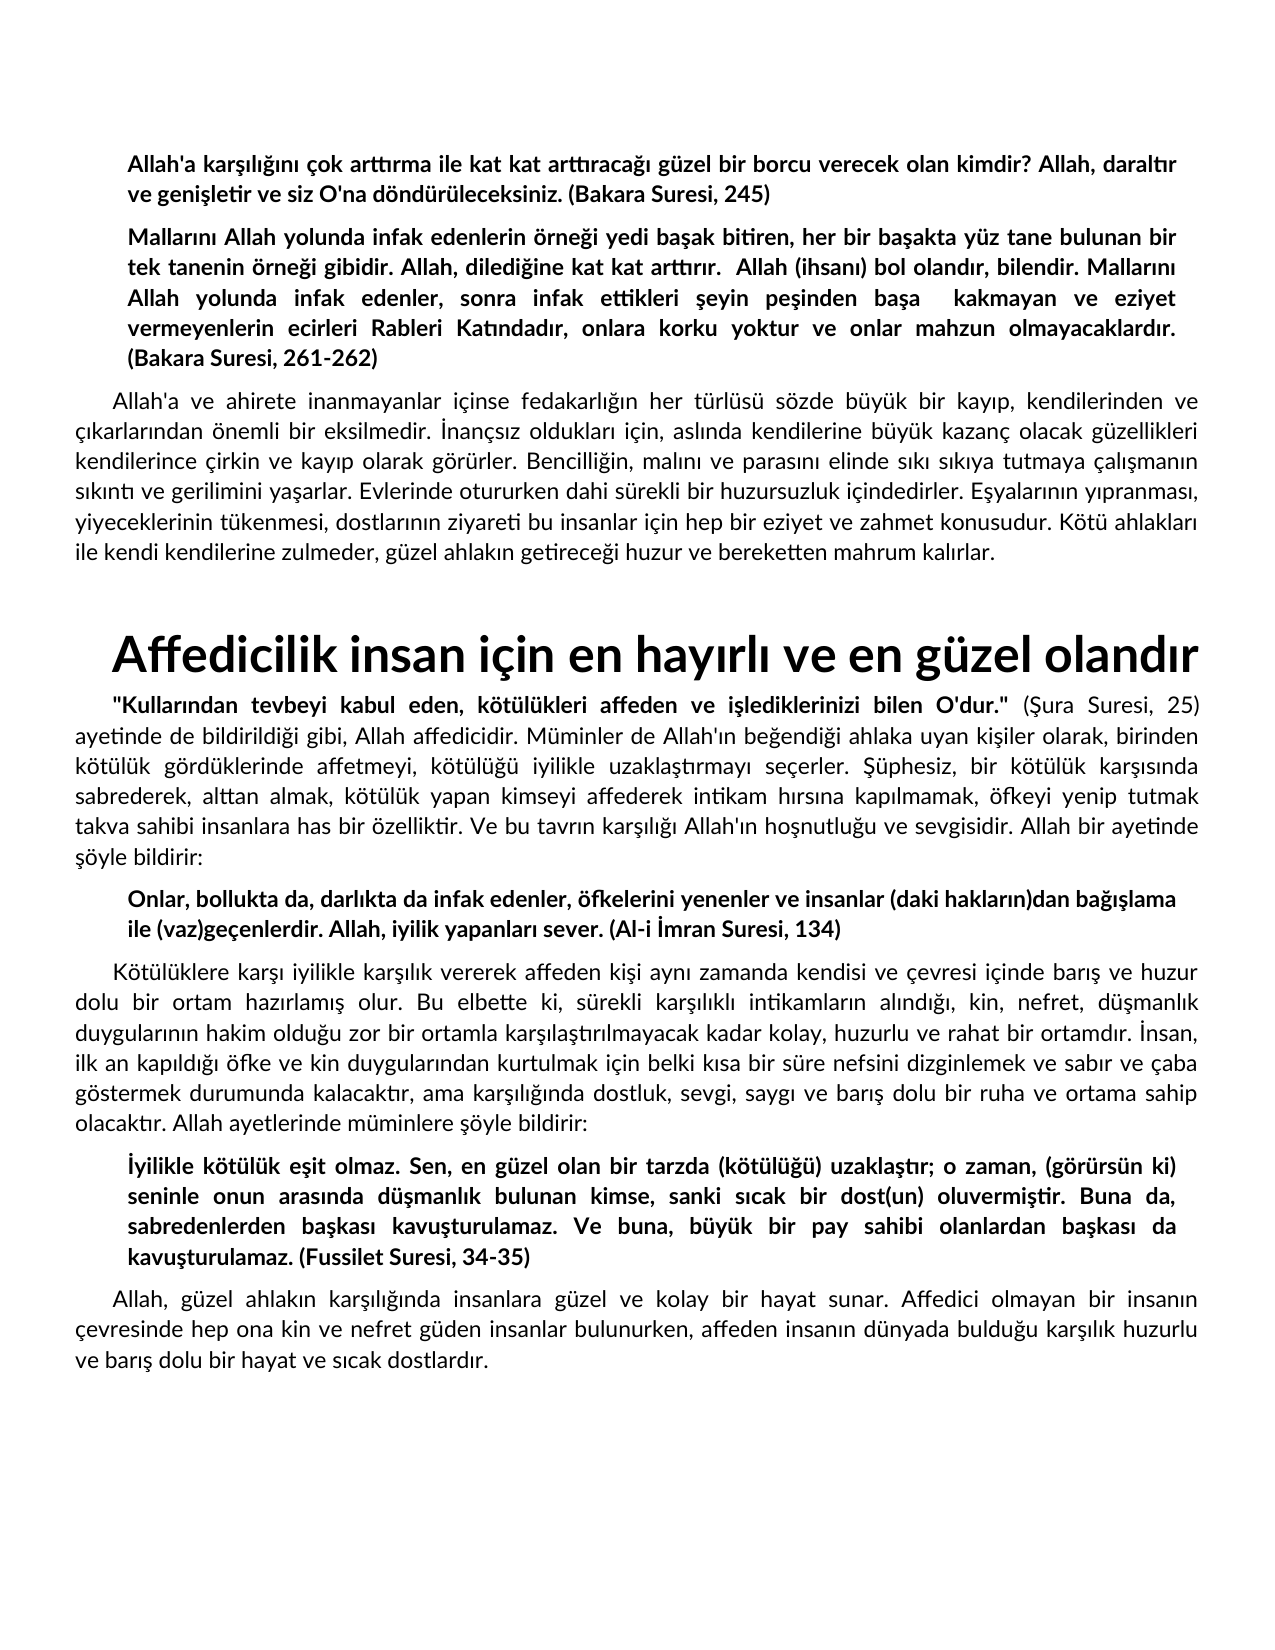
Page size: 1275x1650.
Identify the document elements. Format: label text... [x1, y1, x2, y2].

text Allah, güzel ahlakın karşılığında insanlara güzel ve kolay bir hayat sunar. Affedici olmayan bir insanın çevresinde hep ona kin ve nefret güden insanlar bulunurken, affeden insanın dünyada bulduğu karşılık huzurlu ve barış dolu bir hayat ve sıcak dostlardır. [75, 1285, 1200, 1373]
text Kötülüklere karşı iyilikle karşılık vererek affeden kişi aynı zamanda kendisi ve çevresi içinde barış ve huzur dolu bir ortam hazırlamış olur. Bu elbette ki, sürekli karşılıklı intikamların alındığı, kin, nefret, düşmanlık duygularının hakim olduğu zor bir ortamla karşılaştırılmayacak kadar kolay, huzurlu ve rahat bir ortamdır. İnsan, ilk an kapıldığı öfke ve kin duygularından kurtulmak için belki kısa bir süre nefsini dizginlemek ve sabır ve çaba göstermek durumunda kalacaktır, ama karşılığında dostluk, sevgi, saygı ve barış dolu bir ruha ve ortama sahip olacaktır. Allah ayetlerinde müminlere şöyle bildirir: [75, 958, 1200, 1136]
text Onlar, bollukta da, darlıkta da infak edenler, öfkelerini yenenler ve insanlar (daki hakların)dan bağışlama ile (vaz)geçenlerdir. Allah, iyilik yapanları sever. (Al-i İmran Suresi, 134) [127, 885, 1177, 943]
text Allah'a karşılığını çok arttırma ile kat kat arttıracağı güzel bir borcu verecek olan kimdir? Allah, daraltır ve genişletir ve siz O'na döndürüleceksiniz. (Bakara Suresi, 245) [127, 150, 1177, 208]
text Mallarını Allah yolunda infak edenlerin örneği yedi başak bitiren, her bir başakta yüz tane bulunan bir tek tanenin örneği gibidir. Allah, dilediğine kat kat arttırır. Allah (ihsanı) bol olandır, bilendir. Mallarını Allah yolunda infak edenler, sonra infak ettikleri şeyin peşinden başa kakmayan ve eziyet vermeyenlerin ecirleri Rableri Katındadır, onlara korku yoktur ve onlar mahzun olmayacaklardır. (Bakara Suresi, 261-262) [127, 223, 1177, 371]
subtitle Affedicilik insan için en hayırlı ve en güzel olandır [112, 623, 1200, 683]
text Allah'a ve ahirete inanmayanlar içinse fedakarlığın her türlüsü sözde büyük bir kayıp, kendilerinden ve çıkarlarından önemli bir eksilmedir. İnançsız oldukları için, aslında kendilerine büyük kazanç olacak güzellikleri kendilerince çirkin ve kayıp olarak görürler. Bencilliğin, malını ve parasını elinde sıkı sıkıya tutmaya çalışmanın sıkıntı ve gerilimini yaşarlar. Evlerinde otururken dahi sürekli bir huzursuzluk içindedirler. Eşyalarının yıpranması, yiyeceklerinin tükenmesi, dostlarının ziyareti bu insanlar için hep bir eziyet ve zahmet konusudur. Kötü ahlakları ile kendi kendilerine zulmeder, güzel ahlakın getireceği huzur ve bereketten mahrum kalırlar. [75, 386, 1200, 565]
text "Kullarından tevbeyi kabul eden, kötülükleri affeden ve işlediklerinizi bilen O'dur." (Şura Suresi, 25) ayetinde de bildirildiği gibi, Allah affedicidir. Müminler de Allah'ın beğendiği ahlaka uyan kişiler olarak, birinden kötülük gördüklerinde affetmeyi, kötülüğü iyilikle uzaklaştırmayı seçerler. Şüphesiz, bir kötülük karşısında sabrederek, alttan almak, kötülük yapan kimseyi affederek intikam hırsına kapılmamak, öfkeyi yenip tutmak takva sahibi insanlara has bir özelliktir. Ve bu tavrın karşılığı Allah'ın hoşnutluğu ve sevgisidir. Allah bir ayetinde şöyle bildirir: [75, 691, 1200, 870]
text İyilikle kötülük eşit olmaz. Sen, en güzel olan bir tarzda (kötülüğü) uzaklaştır; o zaman, (görürsün ki) seninle onun arasında düşmanlık bulunan kimse, sanki sıcak bir dost(un) oluvermiştir. Buna da, sabredenlerden başkası kavuşturulamaz. Ve buna, büyük bir pay sahibi olanlardan başkası da kavuşturulamaz. (Fussilet Suresi, 34-35) [127, 1152, 1177, 1270]
